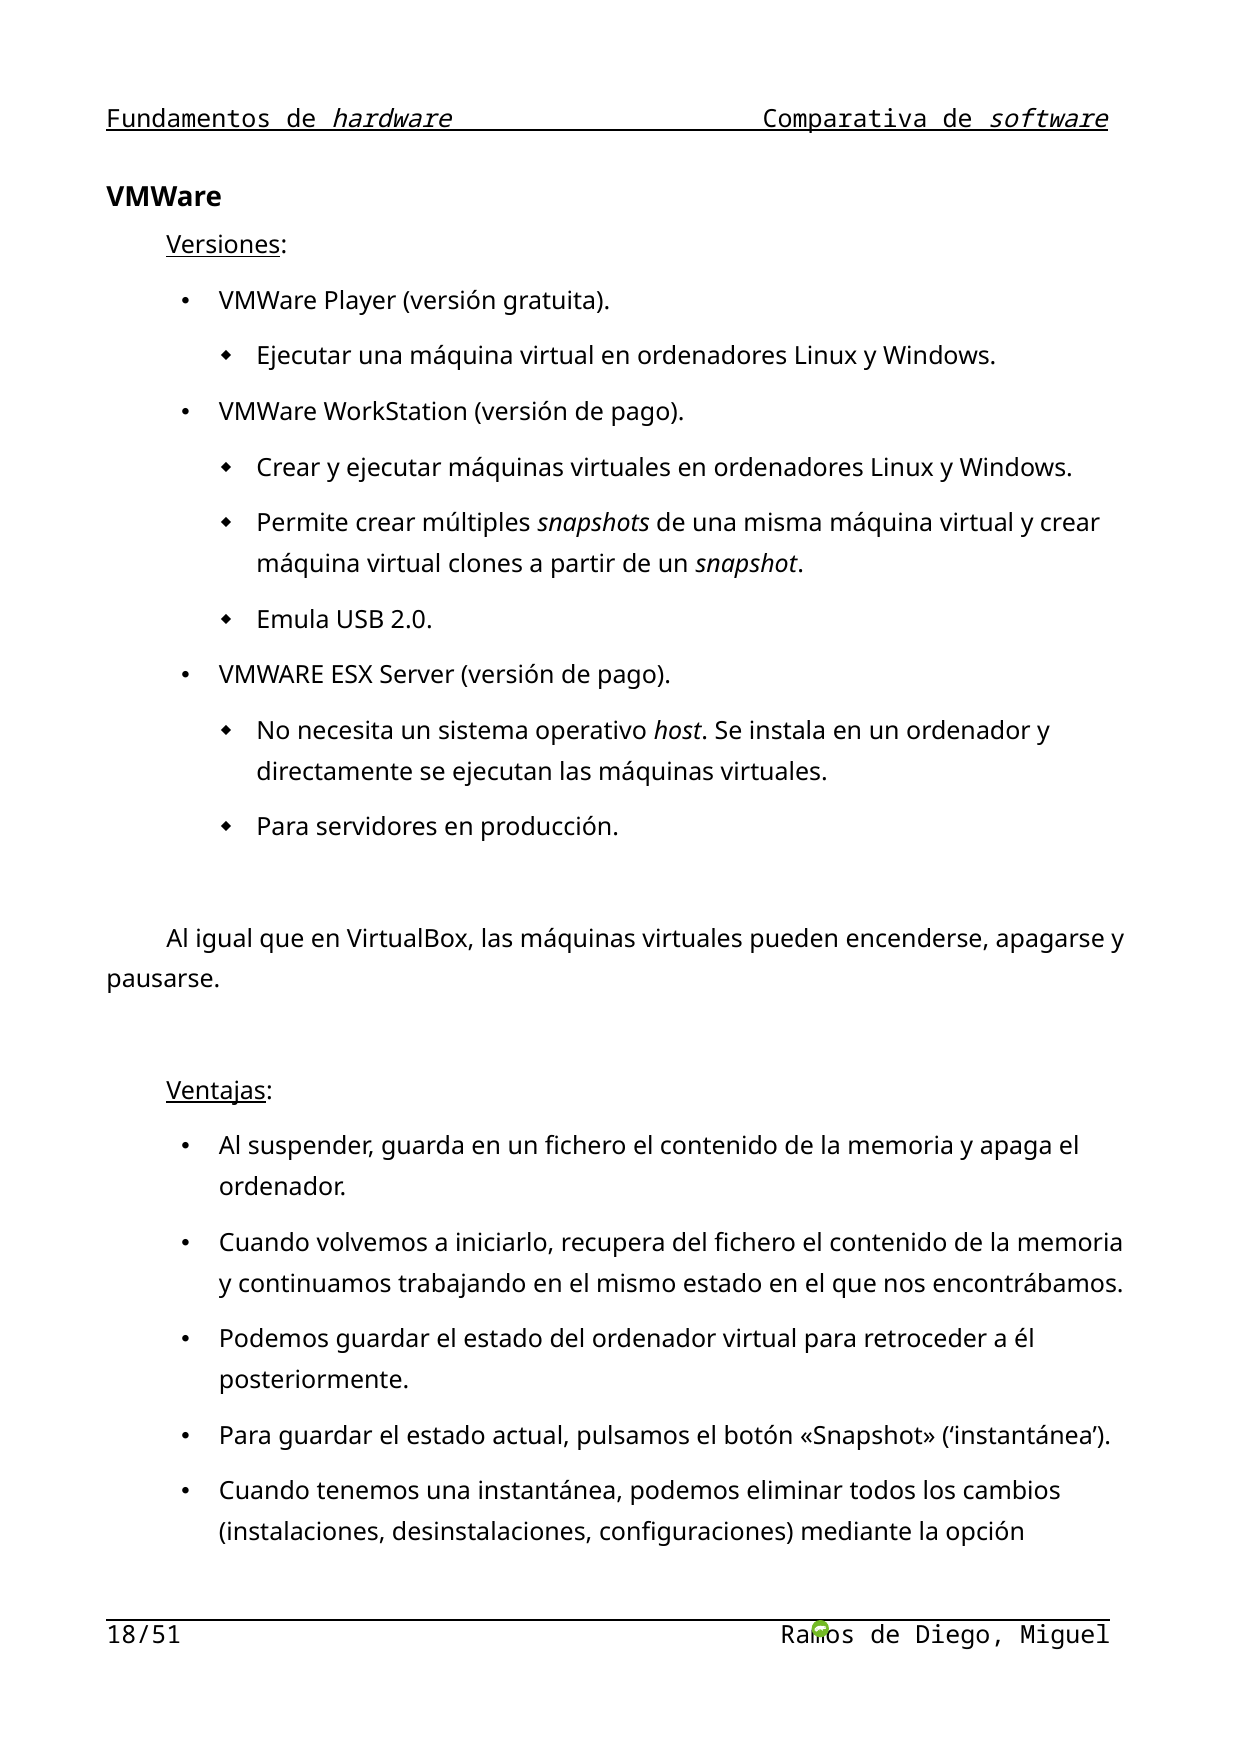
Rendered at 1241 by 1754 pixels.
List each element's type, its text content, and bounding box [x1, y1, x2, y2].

list VMWare WorkStation (versión de pago). [181, 393, 1134, 428]
list Al suspender, guarda en un fichero el contenido de la memoria y apaga el ordenador. [181, 1128, 1134, 1203]
list Ejecutar una máquina virtual en ordenadores Linux y Windows. [219, 338, 1134, 372]
list Para guardar el estado actual, pulsamos el botón «Snapshot» (‘instantánea’). [181, 1417, 1134, 1451]
list Para servidores en producción. [219, 809, 1134, 843]
list Crear y ejecutar máquinas virtuales en ordenadores Linux y Windows. [219, 449, 1134, 483]
list Cuando tenemos una instantánea, podemos eliminar todos los cambios (instalaciones, desinstalaciones, configuraciones) mediante la opción [181, 1473, 1134, 1548]
list Podemos guardar el estado del ordenador virtual para retroceder a él posteriormente. [181, 1321, 1134, 1396]
text Al igual que en VirtualBox, las máquinas virtuales pueden encenderse, apagarse y pausarse. [106, 920, 1134, 995]
text Versiones: [106, 227, 1134, 261]
list VMWare Player (versión gratuita). [181, 282, 1134, 316]
list Emula USB 2.0. [219, 601, 1134, 635]
list Cuando volvemos a iniciarlo, recupera del fichero el contenido de la memoria y continuamos trabajando en el mismo estado en el que nos encontrábamos. [181, 1224, 1134, 1299]
list VMWARE ESX Server (versión de pago). [181, 657, 1134, 691]
list Permite crear múltiples snapshots de una misma máquina virtual y crear máquina virtual clones a partir de un snapshot. [219, 505, 1134, 580]
text Ventajas: [106, 1072, 1134, 1106]
list No necesita un sistema operativo host. Se instala en un ordenador y directamente se ejecutan las máquinas virtuales. [219, 712, 1134, 787]
subtitle VMWare [106, 176, 1134, 214]
